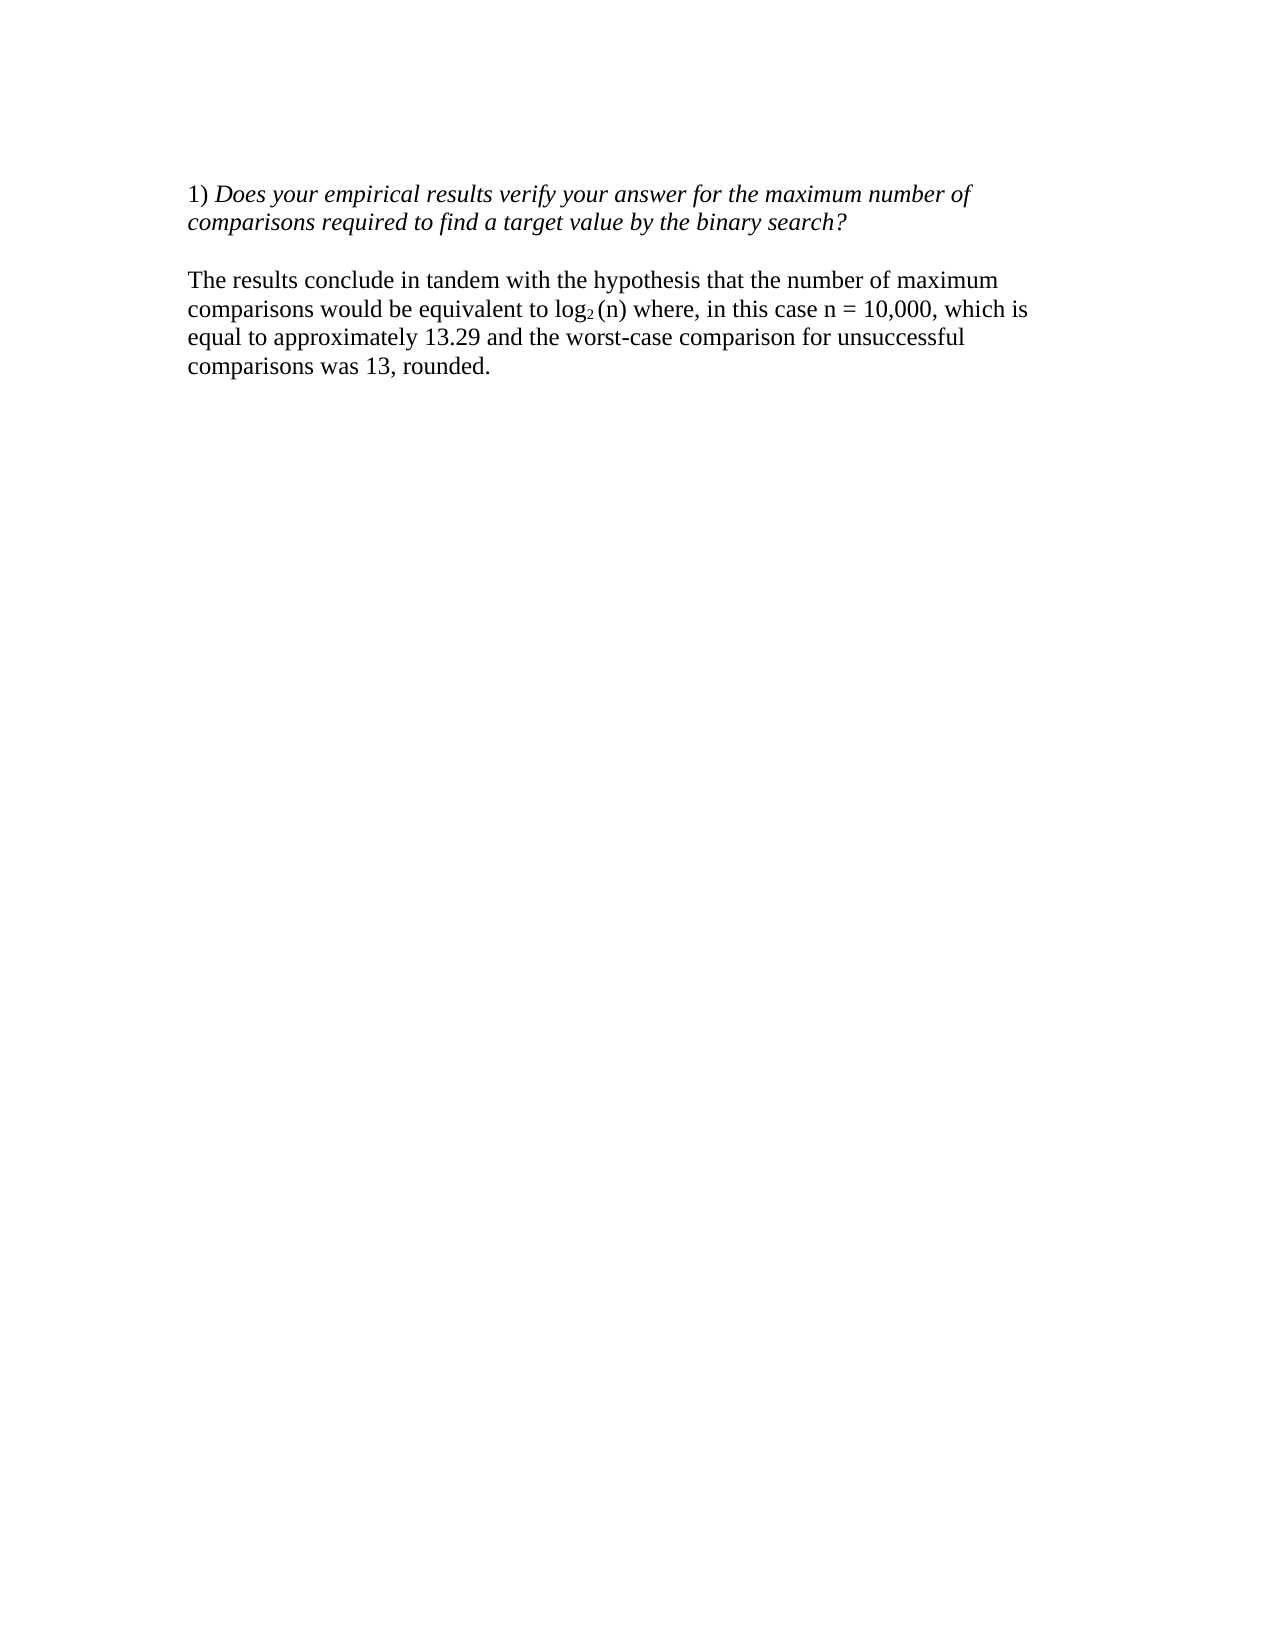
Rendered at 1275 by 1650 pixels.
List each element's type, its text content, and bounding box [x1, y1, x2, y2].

text 1) Does your empirical results verify your answer for the maximum number of comparisons required to find a target value by the binary search? [187, 179, 1087, 236]
text The results conclude in tandem with the hypothesis that the number of maximum comparisons would be equivalent to log2 (n) where, in this case n = 10,000, which is equal to approximately 13.29 and the worst-case comparison for unsuccessful comparisons was 13, rounded. [187, 265, 1087, 380]
